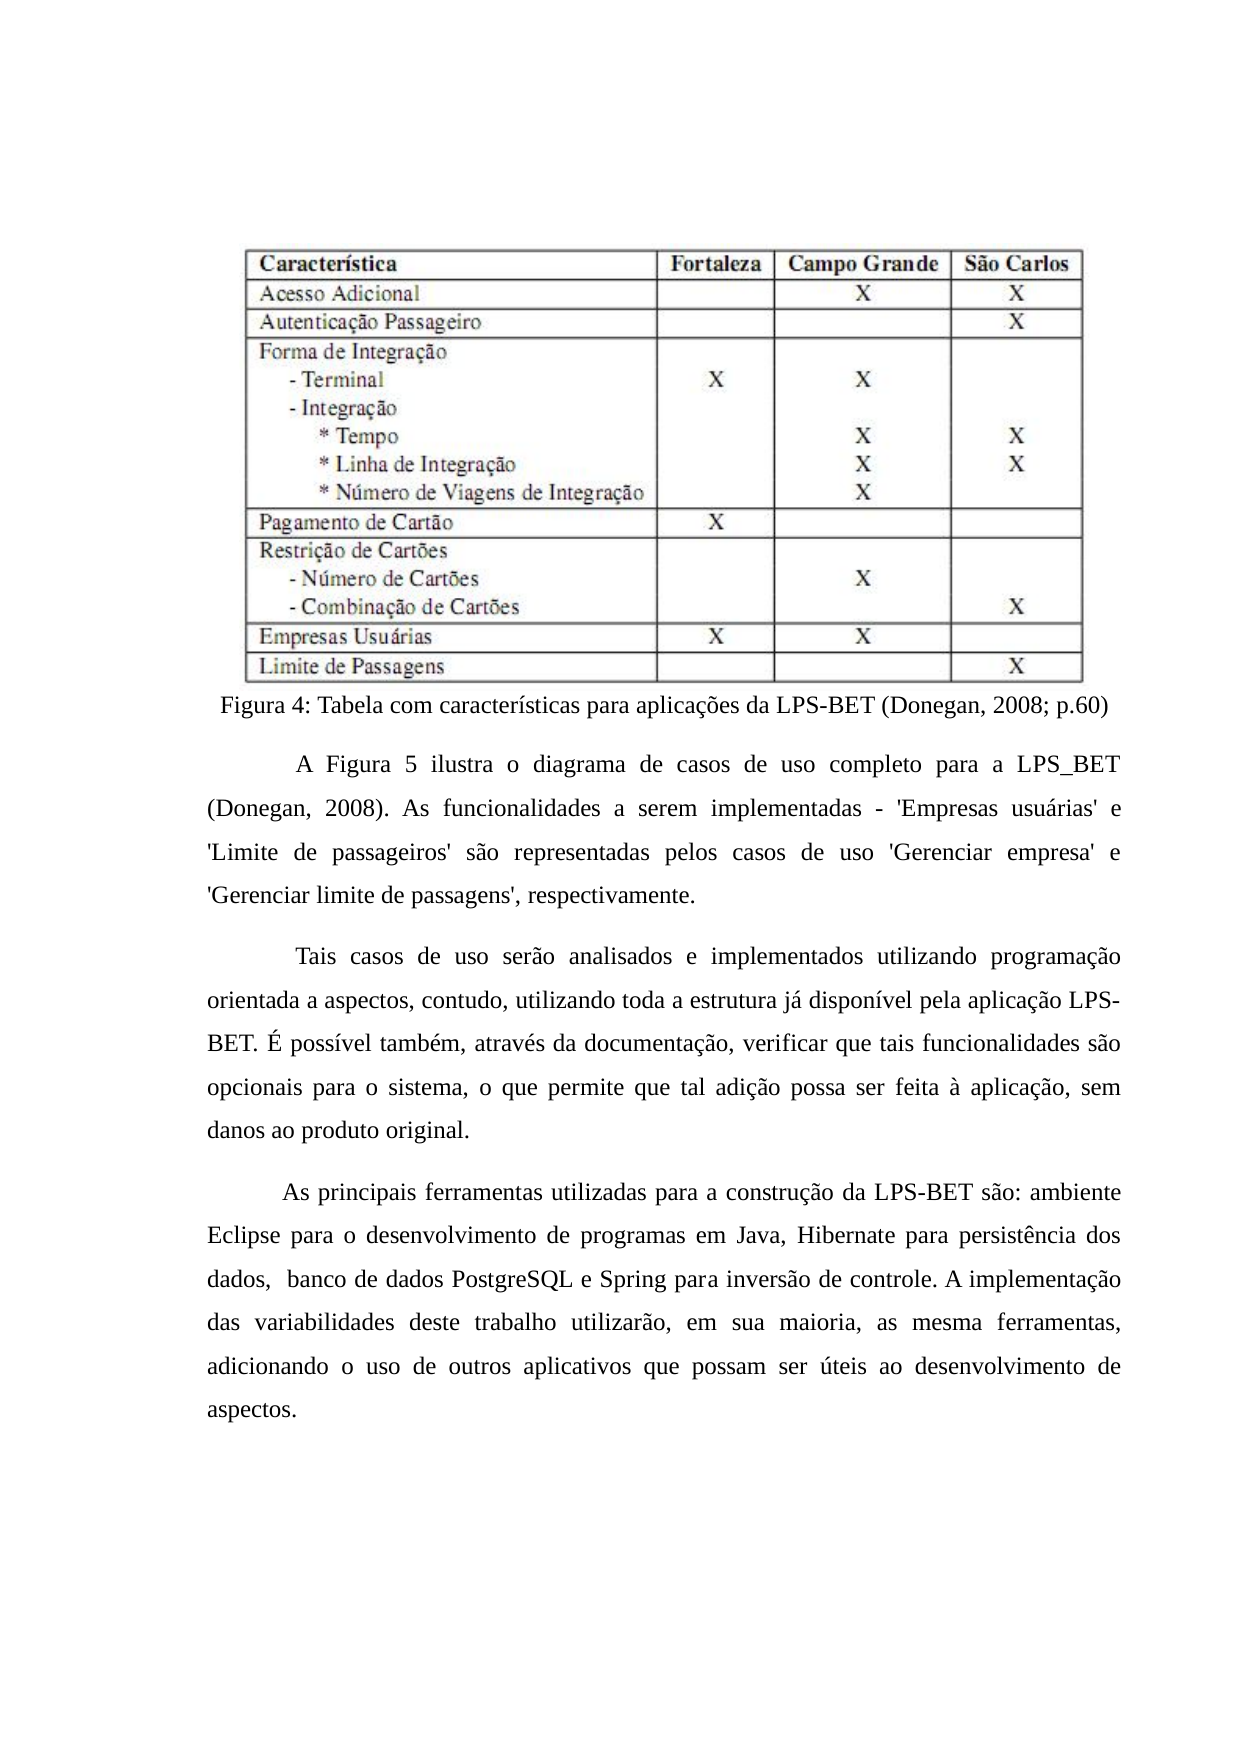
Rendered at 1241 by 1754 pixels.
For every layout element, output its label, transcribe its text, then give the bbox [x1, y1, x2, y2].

text As principais ferramentas utilizadas para a construção da LPS-BET são: ambiente Eclipse para o desenvolvimento de programas em Java, Hibernate para persistência dos dados, banco de dados PostgreSQL e Spring para inversão de controle. A implementação das variabilidades deste trabalho utilizarão, em sua maioria, as mesma ferramentas, adicionando o uso de outros aplicativos que possam ser úteis ao desenvolvimento de aspectos. [207, 1177, 1122, 1423]
text Figura 4: Tabela com características para aplicações da LPS-BET (Donegan, 2008; p.60) [207, 236, 1122, 719]
picture [239, 243, 1090, 691]
text A Figura 5 ilustra o diagrama de casos de uso completo para a LPS_BET (Donegan, 2008). As funcionalidades a serem implementadas - 'Empresas usuárias' e 'Limite de passageiros' são representadas pelos casos de uso 'Gerenciar empresa' e 'Gerenciar limite de passagens', respectivamente. [207, 749, 1122, 909]
text Tais casos de uso serão analisados e implementados utilizando programação orientada a aspectos, contudo, utilizando toda a estrutura já disponível pela aplicação LPS-BET. É possível também, através da documentação, verificar que tais funcionalidades são opcionais para o sistema, o que permite que tal adição possa ser feita à aplicação, sem danos ao produto original. [207, 941, 1122, 1144]
